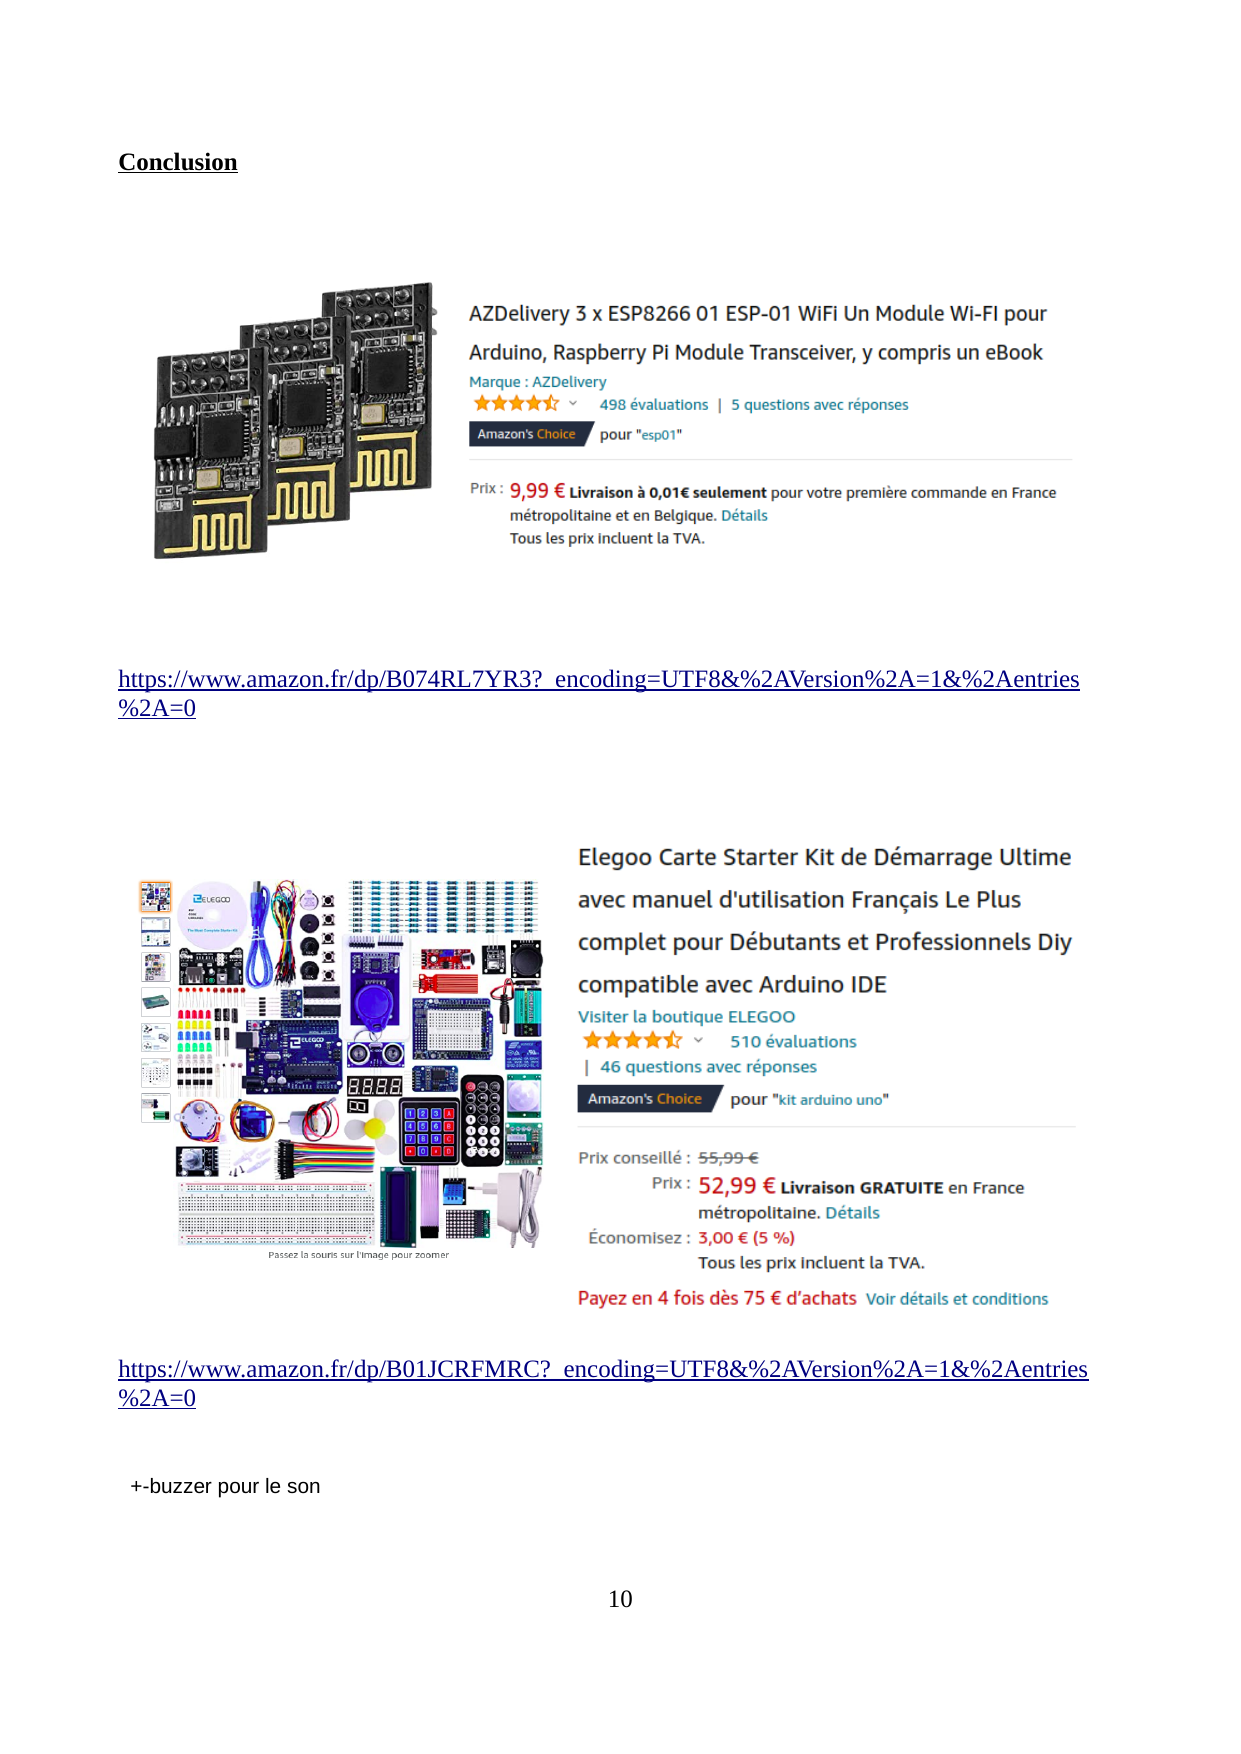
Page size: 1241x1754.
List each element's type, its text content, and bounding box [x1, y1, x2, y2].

text https://www.amazon.fr/dp/B074RL7YR3?_encoding=UTF8&%2AVersion%2A=1&%2Aentries%2A=0 [118, 664, 1122, 722]
picture [134, 874, 546, 1260]
text Conclusion [118, 147, 1122, 176]
text https://www.amazon.fr/dp/B01JCRFMRC?_encoding=UTF8&%2AVersion%2A=1&%2Aentries%2A=0 [118, 1354, 1122, 1412]
picture [144, 258, 1081, 607]
text 10 [118, 1584, 1122, 1613]
picture [560, 839, 1091, 1336]
